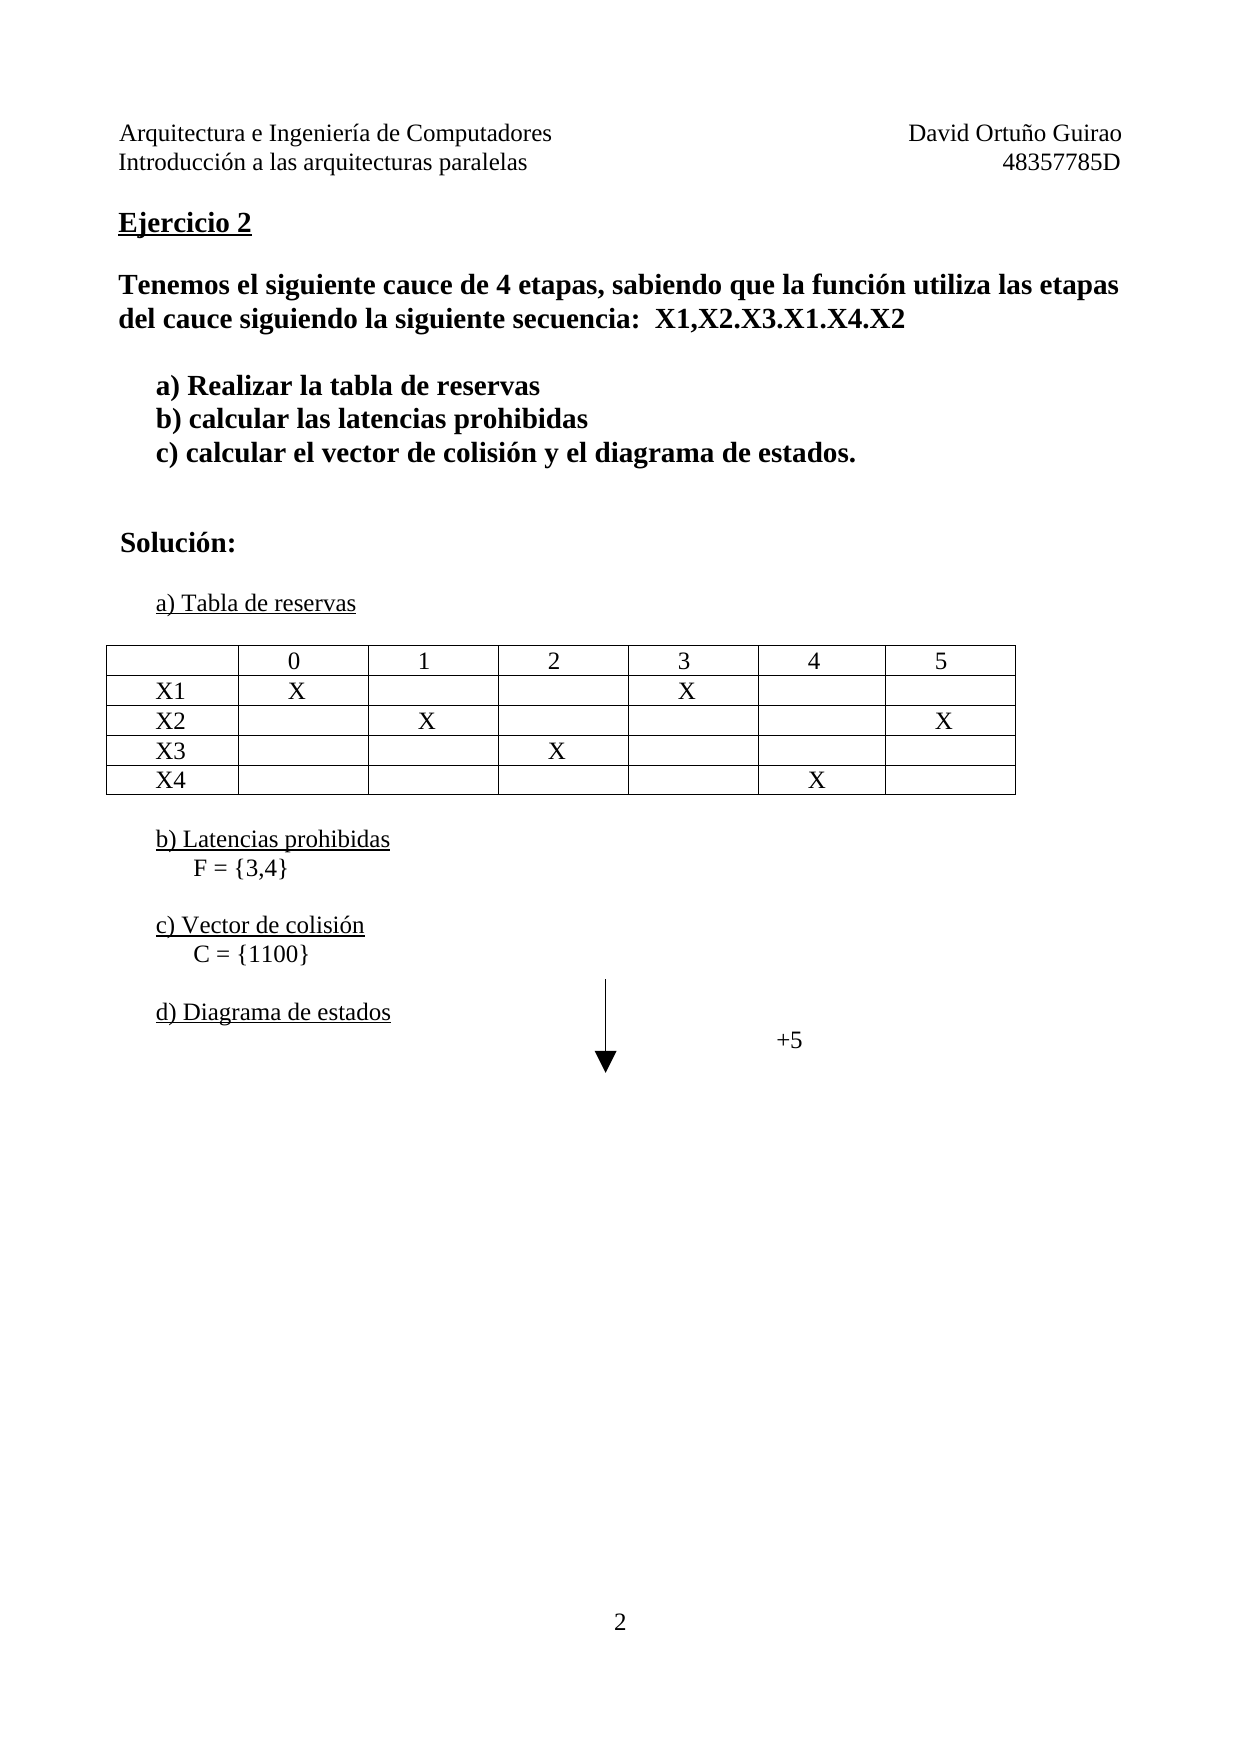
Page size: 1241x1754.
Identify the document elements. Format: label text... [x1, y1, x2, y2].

text Tenemos el siguiente cauce de 4 etapas, sabiendo que la función utiliza las etapas del cauce siguiendo la siguiente secuencia: X1,X2.X3.X1.X4.X2 [118, 267, 1122, 334]
table_cell X [759, 766, 885, 794]
table_cell [629, 736, 758, 764]
table_cell X4 [107, 766, 238, 794]
text a) Tabla de reservas [156, 588, 1122, 617]
text d) Diagrama de estados [156, 997, 605, 1025]
text [118, 1025, 605, 1054]
table_cell [759, 706, 885, 735]
table_header 4 [759, 646, 885, 675]
text [606, 997, 1122, 1025]
table_header 0 [239, 646, 368, 675]
table_cell X [239, 676, 368, 705]
table_cell [239, 706, 368, 735]
table_header [107, 646, 238, 675]
text c) calcular el vector de colisión y el diagrama de estados. [156, 435, 1122, 469]
table_cell X1 [107, 676, 238, 705]
table_header 5 [886, 646, 1015, 675]
table_cell [886, 736, 1015, 764]
table_cell [886, 766, 1015, 794]
table_header 1 [369, 646, 498, 675]
table_cell X [369, 706, 498, 735]
table_cell [499, 676, 628, 705]
table_cell [369, 766, 498, 794]
table_cell X [886, 706, 1015, 735]
table_cell [239, 736, 368, 764]
text b) calcular las latencias prohibidas [156, 402, 1122, 435]
text F = {3,4} [156, 853, 1122, 882]
table_cell X2 [107, 706, 238, 735]
text a) Realizar la tabla de reservas [156, 368, 1122, 402]
text Ejercicio 2 [118, 205, 1122, 239]
table_cell [629, 766, 758, 794]
table_cell [759, 676, 885, 705]
table_cell [499, 706, 628, 735]
table_cell [499, 766, 628, 794]
text C = {1100} [156, 939, 1122, 968]
table_cell [759, 736, 885, 764]
table_cell X [629, 676, 758, 705]
table_cell X3 [107, 736, 238, 764]
table_cell [369, 676, 498, 705]
table_cell [239, 766, 368, 794]
text c) Vector de colisión [156, 910, 1122, 939]
table_cell [629, 706, 758, 735]
table_cell X [499, 736, 628, 764]
table_cell [886, 676, 1015, 705]
text b) Latencias prohibidas [156, 824, 1122, 853]
text Solución: [120, 526, 1122, 559]
table_header 2 [499, 646, 628, 675]
table_cell [369, 736, 498, 764]
table_header 3 [629, 646, 758, 675]
text +5 [606, 1025, 1122, 1054]
